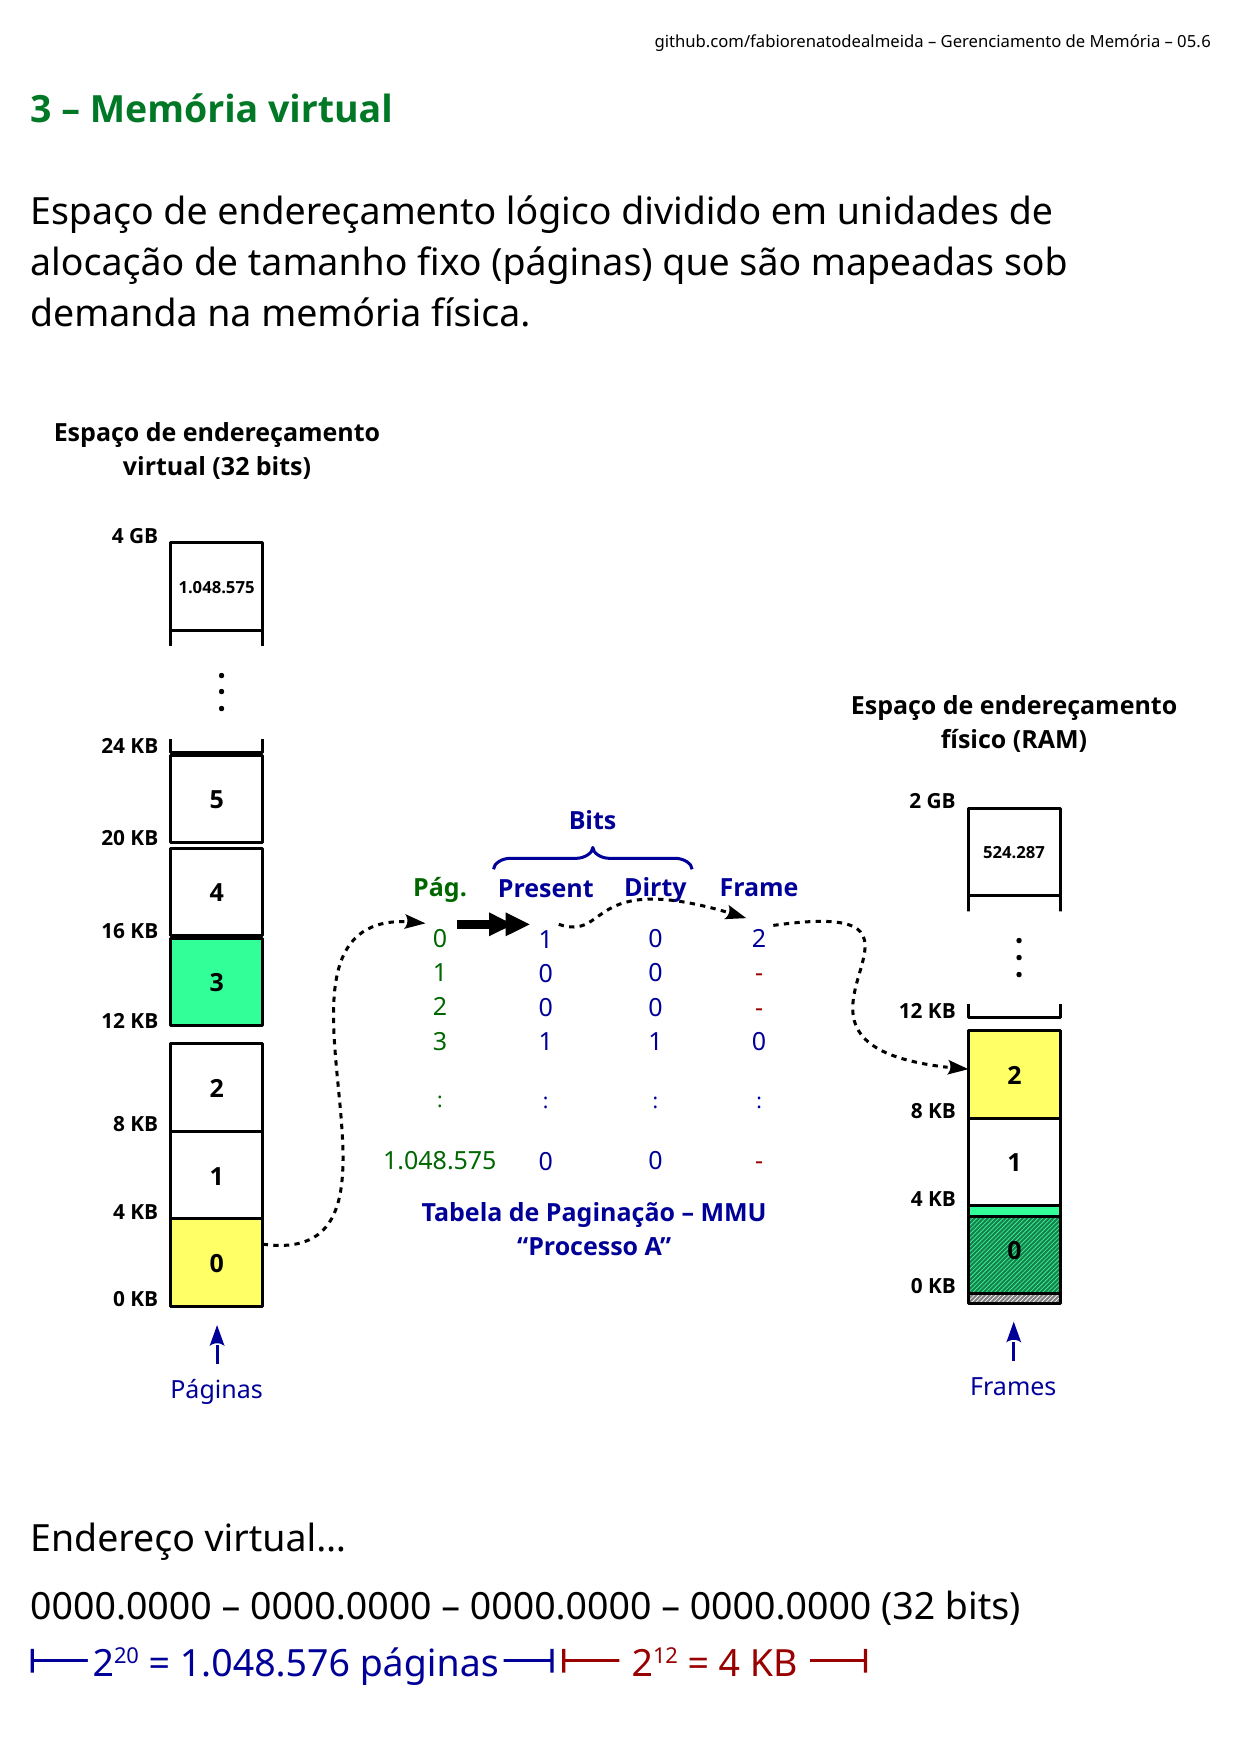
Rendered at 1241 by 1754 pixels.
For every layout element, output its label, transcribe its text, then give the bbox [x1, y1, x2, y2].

text 3 – Memória virtual [30, 82, 1211, 133]
text 0000.0000 – 0000.0000 – 0000.0000 – 0000.0000 (32 bits) [30, 1579, 1211, 1631]
text Espaço de endereçamento lógico dividido em unidades de alocação de tamanho fixo (páginas) que são mapeadas sob demanda na memória física. [30, 184, 1211, 337]
text Endereço virtual… [30, 1511, 1211, 1562]
